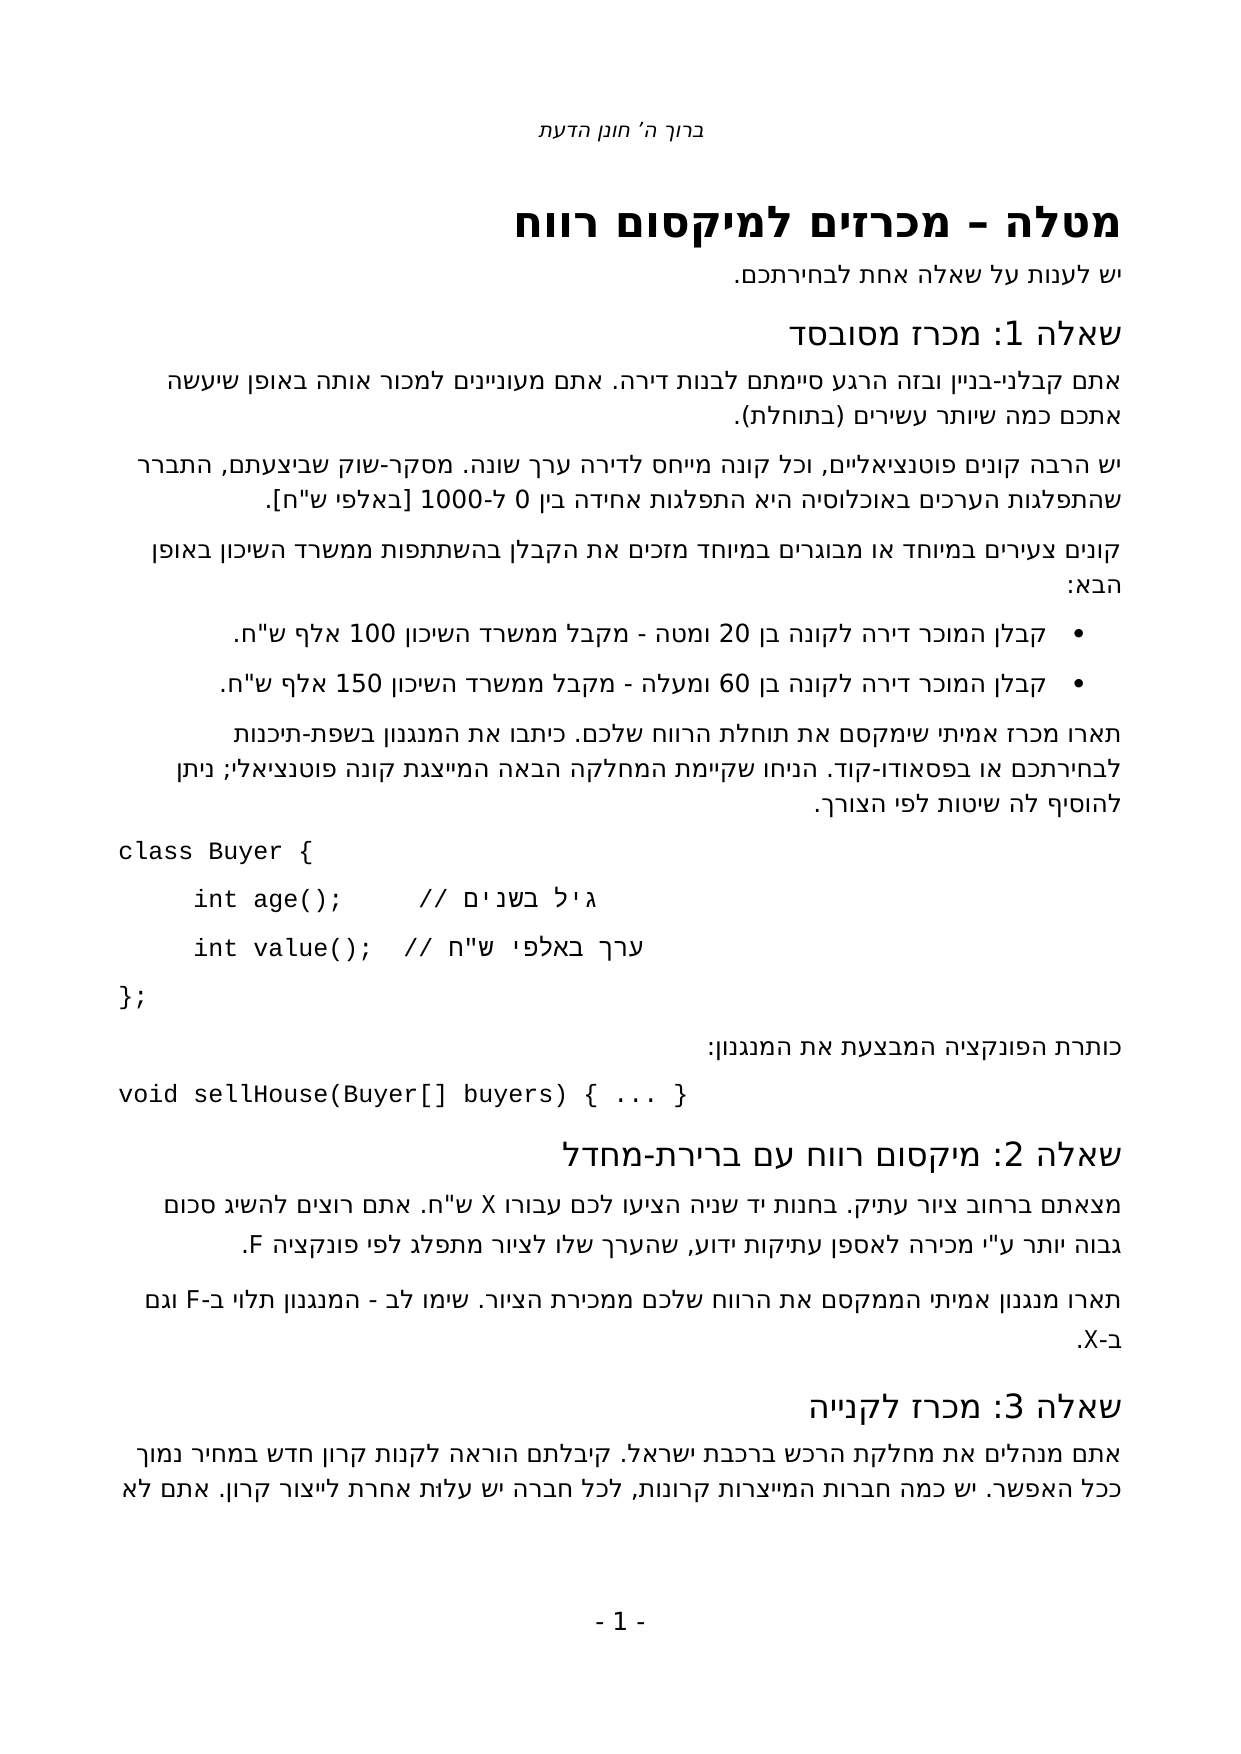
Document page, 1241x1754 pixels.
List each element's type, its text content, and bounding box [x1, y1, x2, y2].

text תארו מנגנון אמיתי הממקסם את הרווח שלכם ממכירת הציור. שימו לב - המנגנון תלוי ב-F וגם ב-X. [118, 1282, 1122, 1356]
subtitle מטלה – מכרזים למיקסום רווח [118, 197, 1122, 248]
list קבלן המוכר דירה לקונה בן 20 ומטה - מקבל ממשרד השיכון 100 אלף ש"ח. [118, 619, 1084, 649]
text int value(); // ערך באלפי ש"ח [118, 935, 1122, 964]
text void sellHouse(Buyer[] buyers) { ... } [118, 1082, 1122, 1110]
text class Buyer { [118, 838, 1122, 867]
subtitle שאלה 2: מיקסום רווח עם ברירת-מחדל [118, 1135, 1122, 1174]
text תארו מכרז אמיתי שימקסם את תוחלת הרווח שלכם. כיתבו את המנגנון בשפת-תיכנות לבחירתכם או בפסאודו-קוד. הניחו שקיימת המחלקה הבאה המייצגת קונה פוטנציאלי; ניתן להוסיף לה שיטות לפי הצורך. [118, 719, 1122, 818]
text int age(); // גיל בשנים [118, 887, 1122, 915]
text כותרת הפונקציה המבצעת את המנגנון: [118, 1032, 1122, 1062]
subtitle שאלה 3: מכרז לקנייה [118, 1388, 1122, 1427]
list קבלן המוכר דירה לקונה בן 60 ומעלה - מקבל ממשרד השיכון 150 אלף ש"ח. [118, 669, 1084, 698]
text מצאתם ברחוב ציור עתיק. בחנות יד שניה הציעו לכם עבורו X ש"ח. אתם רוצים להשיג סכום גבוה יותר ע"י מכירה לאספן עתיקות ידוע, שהערך שלו לציור מתפלג לפי פונקציה F. [118, 1187, 1122, 1261]
text אתם מנהלים את מחלקת הרכש ברכבת ישראל. קיבלתם הוראה לקנות קרון חדש במחיר נמוך ככל האפשר. יש כמה חברות המייצרות קרונות, לכל חברה יש עלוּת אחרת לייצור קרון. אתם לא [118, 1439, 1122, 1503]
text }; [118, 984, 1122, 1012]
text קונים צעירים במיוחד או מבוגרים במיוחד מזכים את הקבלן בהשתתפות ממשרד השיכון באופן הבא: [118, 535, 1122, 599]
text יש הרבה קונים פוטנציאליים, וכל קונה מייחס לדירה ערך שונה. מסקר-שוק שביצעתם, התברר שהתפלגות הערכים באוכלוסיה היא התפלגות אחידה בין 0 ל-1000 [באלפי ש"ח]. [118, 450, 1122, 514]
text אתם קבלני-בניין ובזה הרגע סיימתם לבנות דירה. אתם מעוניינים למכור אותה באופן שיעשה אתכם כמה שיותר עשירים (בתוחלת). [118, 366, 1122, 430]
subtitle שאלה 1: מכרז מסובסד [118, 314, 1122, 353]
text יש לענות על שאלה אחת לבחירתכם. [118, 260, 1122, 289]
